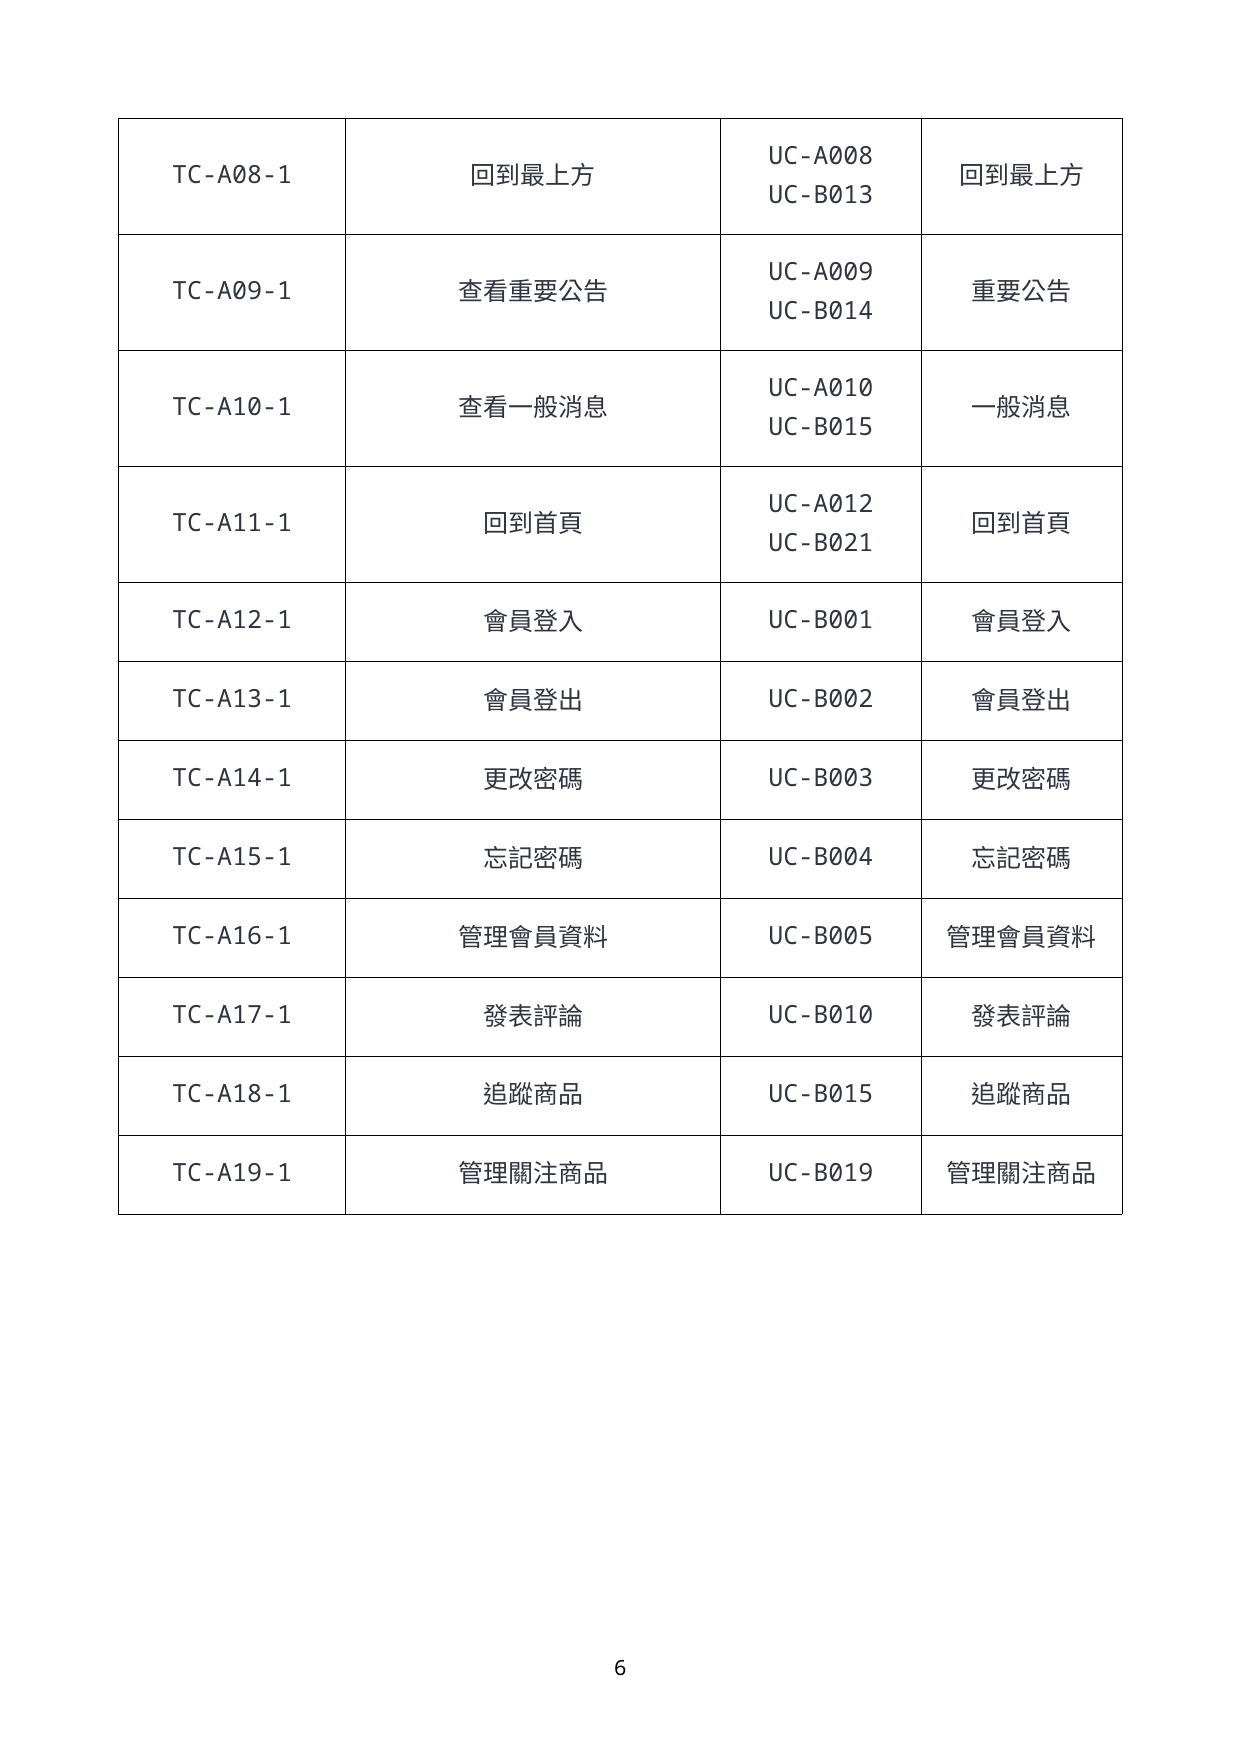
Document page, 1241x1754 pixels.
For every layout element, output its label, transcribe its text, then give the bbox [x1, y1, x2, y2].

table_cell TC-A19-1 [119, 1136, 345, 1213]
table_cell TC-A13-1 [119, 662, 345, 740]
table_cell TC-A17-1 [119, 978, 345, 1056]
table_cell 忘記密碼 [922, 820, 1122, 898]
table_cell 發表評論 [346, 978, 720, 1056]
table_cell 追蹤商品 [922, 1057, 1122, 1134]
table_cell 管理會員資料 [922, 899, 1122, 977]
table_cell UC-B019 [721, 1136, 921, 1213]
table_cell 查看重要公告 [346, 235, 720, 350]
table_cell 回到首頁 [346, 467, 720, 582]
table_cell TC-A10-1 [119, 351, 345, 466]
table_cell TC-A16-1 [119, 899, 345, 977]
table_cell TC-A15-1 [119, 820, 345, 898]
table_cell 管理關注商品 [346, 1136, 720, 1213]
table_cell UC-B003 [721, 741, 921, 819]
table_cell 重要公告 [922, 235, 1122, 350]
table_cell 回到最上方 [922, 119, 1122, 234]
table_cell 管理關注商品 [922, 1136, 1122, 1213]
table_cell UC-A009 UC-B014 [721, 235, 921, 350]
table_cell 會員登出 [922, 662, 1122, 740]
table_cell TC-A14-1 [119, 741, 345, 819]
table_cell 會員登入 [346, 583, 720, 661]
table_cell UC-A010 UC-B015 [721, 351, 921, 466]
table_cell 一般消息 [922, 351, 1122, 466]
table_cell 回到最上方 [346, 119, 720, 234]
table_cell 查看一般消息 [346, 351, 720, 466]
table_cell UC-B004 [721, 820, 921, 898]
table_cell TC-A18-1 [119, 1057, 345, 1134]
table_cell UC-B010 [721, 978, 921, 1056]
table_cell UC-B015 [721, 1057, 921, 1134]
table_cell 更改密碼 [346, 741, 720, 819]
table_cell 管理會員資料 [346, 899, 720, 977]
table_cell UC-A008 UC-B013 [721, 119, 921, 234]
table_cell TC-A11-1 [119, 467, 345, 582]
table_cell UC-B001 [721, 583, 921, 661]
table_cell 回到首頁 [922, 467, 1122, 582]
table_cell UC-B002 [721, 662, 921, 740]
table_cell 會員登入 [922, 583, 1122, 661]
table_cell 更改密碼 [922, 741, 1122, 819]
table_cell 忘記密碼 [346, 820, 720, 898]
table_cell TC-A12-1 [119, 583, 345, 661]
table_cell TC-A08-1 [119, 119, 345, 234]
table_cell 會員登出 [346, 662, 720, 740]
table_cell 追蹤商品 [346, 1057, 720, 1134]
table_cell UC-A012 UC-B021 [721, 467, 921, 582]
table_cell TC-A09-1 [119, 235, 345, 350]
table_cell UC-B005 [721, 899, 921, 977]
table_cell 發表評論 [922, 978, 1122, 1056]
